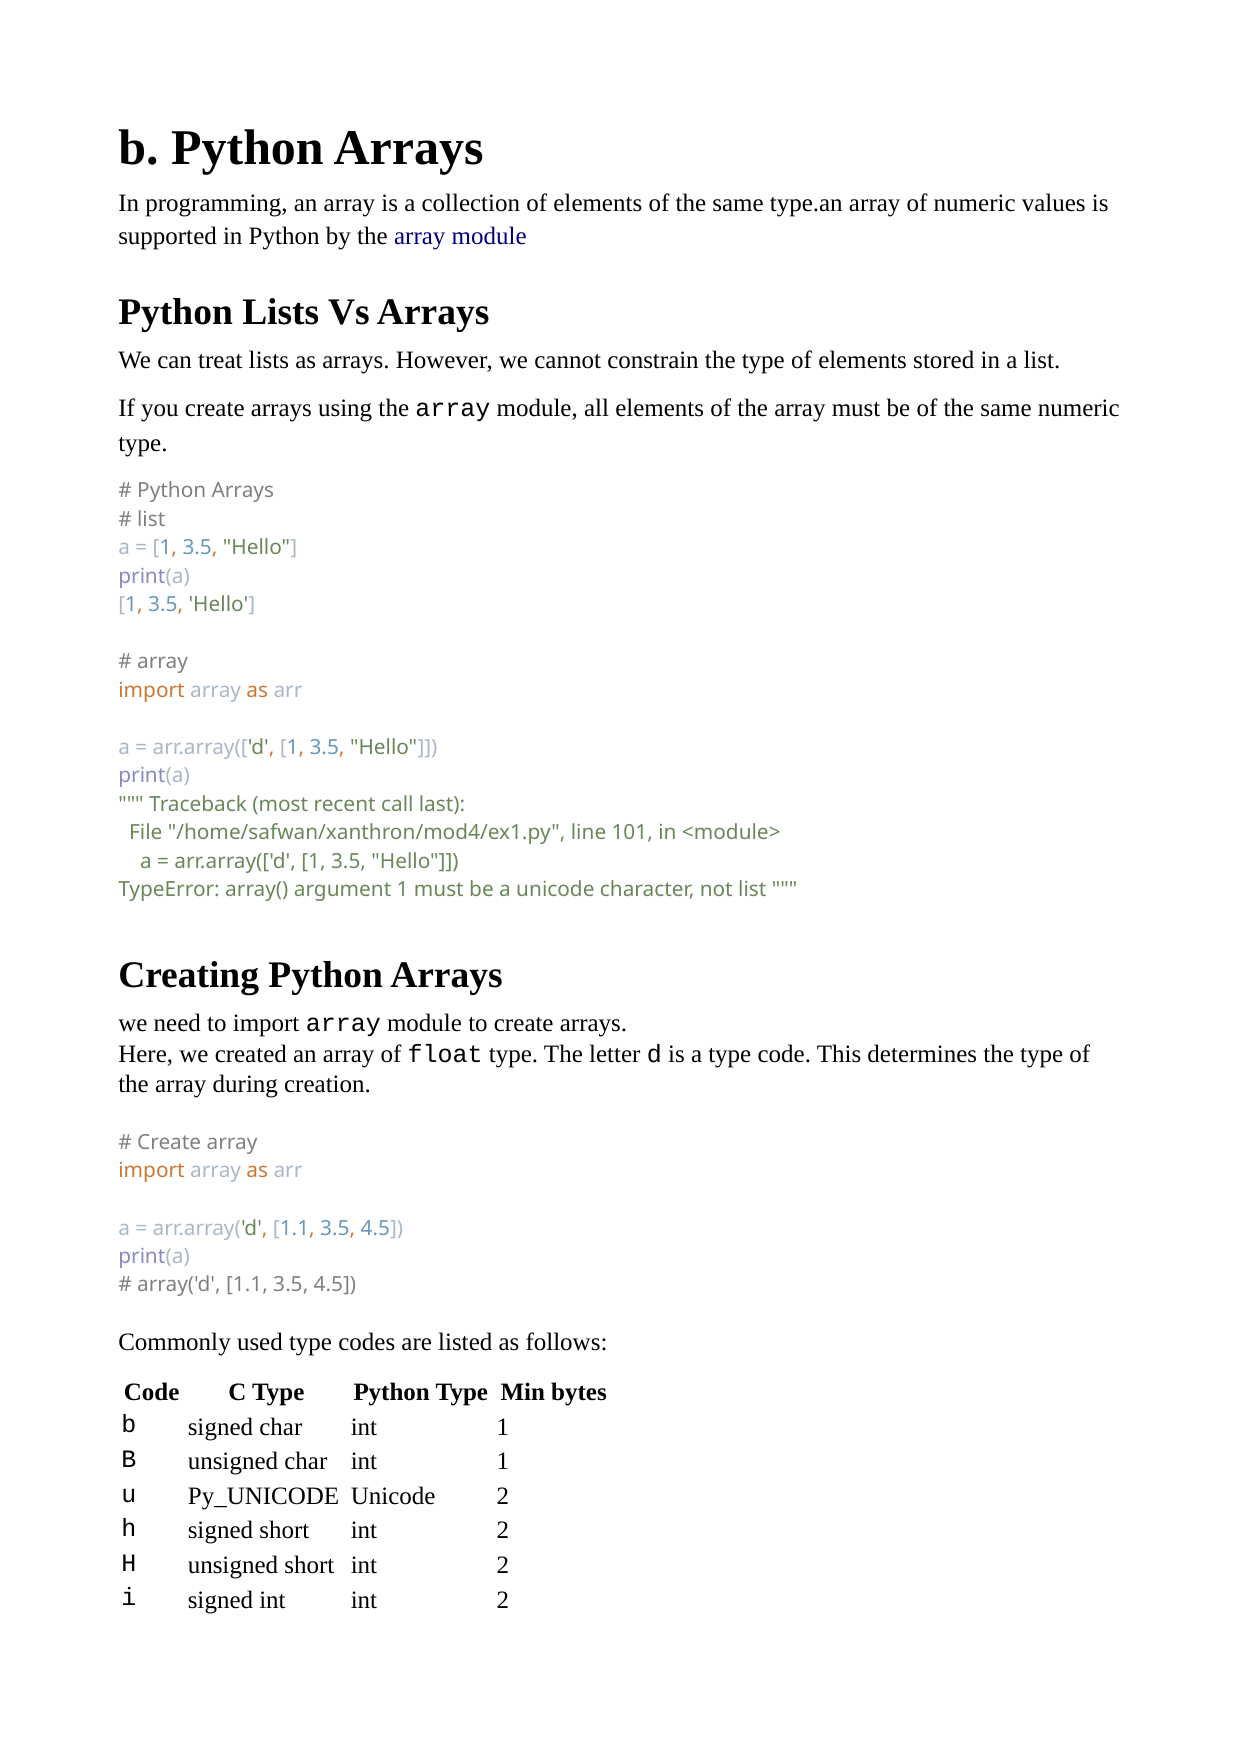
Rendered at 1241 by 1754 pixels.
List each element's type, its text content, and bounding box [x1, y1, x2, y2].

text In programming, an array is a collection of elements of the same type.an array of numeric values is supported in Python by the array module [118, 188, 1122, 250]
table_header Python Type [348, 1374, 493, 1409]
table_cell Py_UNICODE [185, 1478, 348, 1513]
text we need to import array module to create arrays. [118, 1008, 1122, 1039]
table_cell unsigned short [185, 1547, 348, 1582]
text # Create array import array as arr a = arr.array('d', [1.1, 3.5, 4.5]) print(a) # array('d', [1.1, 3.5, 4.5]) [118, 1127, 1122, 1298]
table_cell b [118, 1409, 185, 1443]
table_header C Type [185, 1374, 348, 1409]
subtitle Python Lists Vs Arrays [118, 289, 1122, 333]
subtitle b. Python Arrays [118, 118, 1122, 176]
table_cell B [118, 1444, 185, 1478]
table_cell 2 [494, 1547, 613, 1582]
table_header Code [118, 1374, 185, 1409]
table_cell int [348, 1513, 493, 1547]
table_cell 2 [494, 1582, 613, 1616]
table_cell unsigned char [185, 1444, 348, 1478]
text Commonly used type codes are listed as follows: [118, 1327, 1122, 1356]
table_cell H [118, 1547, 185, 1582]
table_cell 1 [494, 1444, 613, 1478]
subtitle Creating Python Arrays [118, 952, 1122, 995]
table_cell Unicode [348, 1478, 493, 1513]
text # Python Arrays # list a = [1, 3.5, "Hello"] print(a) [1, 3.5, 'Hello'] # array import array as arr a = arr.array(['d', [1, 3.5, "Hello"]]) print(a) """ Traceback (most recent call last): File "/home/safwan/xanthron/mod4/ex1.py", line 101, in <module> a = arr.array(['d', [1, 3.5, "Hello"]]) TypeError: array() argument 1 must be a unicode character, not list """ [118, 476, 1122, 903]
text Here, we created an array of float type. The letter d is a type code. This determines the type of the array during creation. [118, 1039, 1122, 1098]
table_cell 1 [494, 1409, 613, 1443]
table_cell signed int [185, 1582, 348, 1616]
text If you create arrays using the array module, all elements of the array must be of the same numeric type. [118, 393, 1122, 457]
table_cell u [118, 1478, 185, 1513]
table_cell int [348, 1547, 493, 1582]
table_cell h [118, 1513, 185, 1547]
table_cell int [348, 1582, 493, 1616]
table_cell 2 [494, 1478, 613, 1513]
table_cell int [348, 1444, 493, 1478]
table_header Min bytes [494, 1374, 613, 1409]
text We can treat lists as arrays. However, we cannot constrain the type of elements stored in a list. [118, 345, 1122, 374]
table_cell i [118, 1582, 185, 1616]
table_cell signed char [185, 1409, 348, 1443]
table_cell signed short [185, 1513, 348, 1547]
table_cell 2 [494, 1513, 613, 1547]
table_cell int [348, 1409, 493, 1443]
